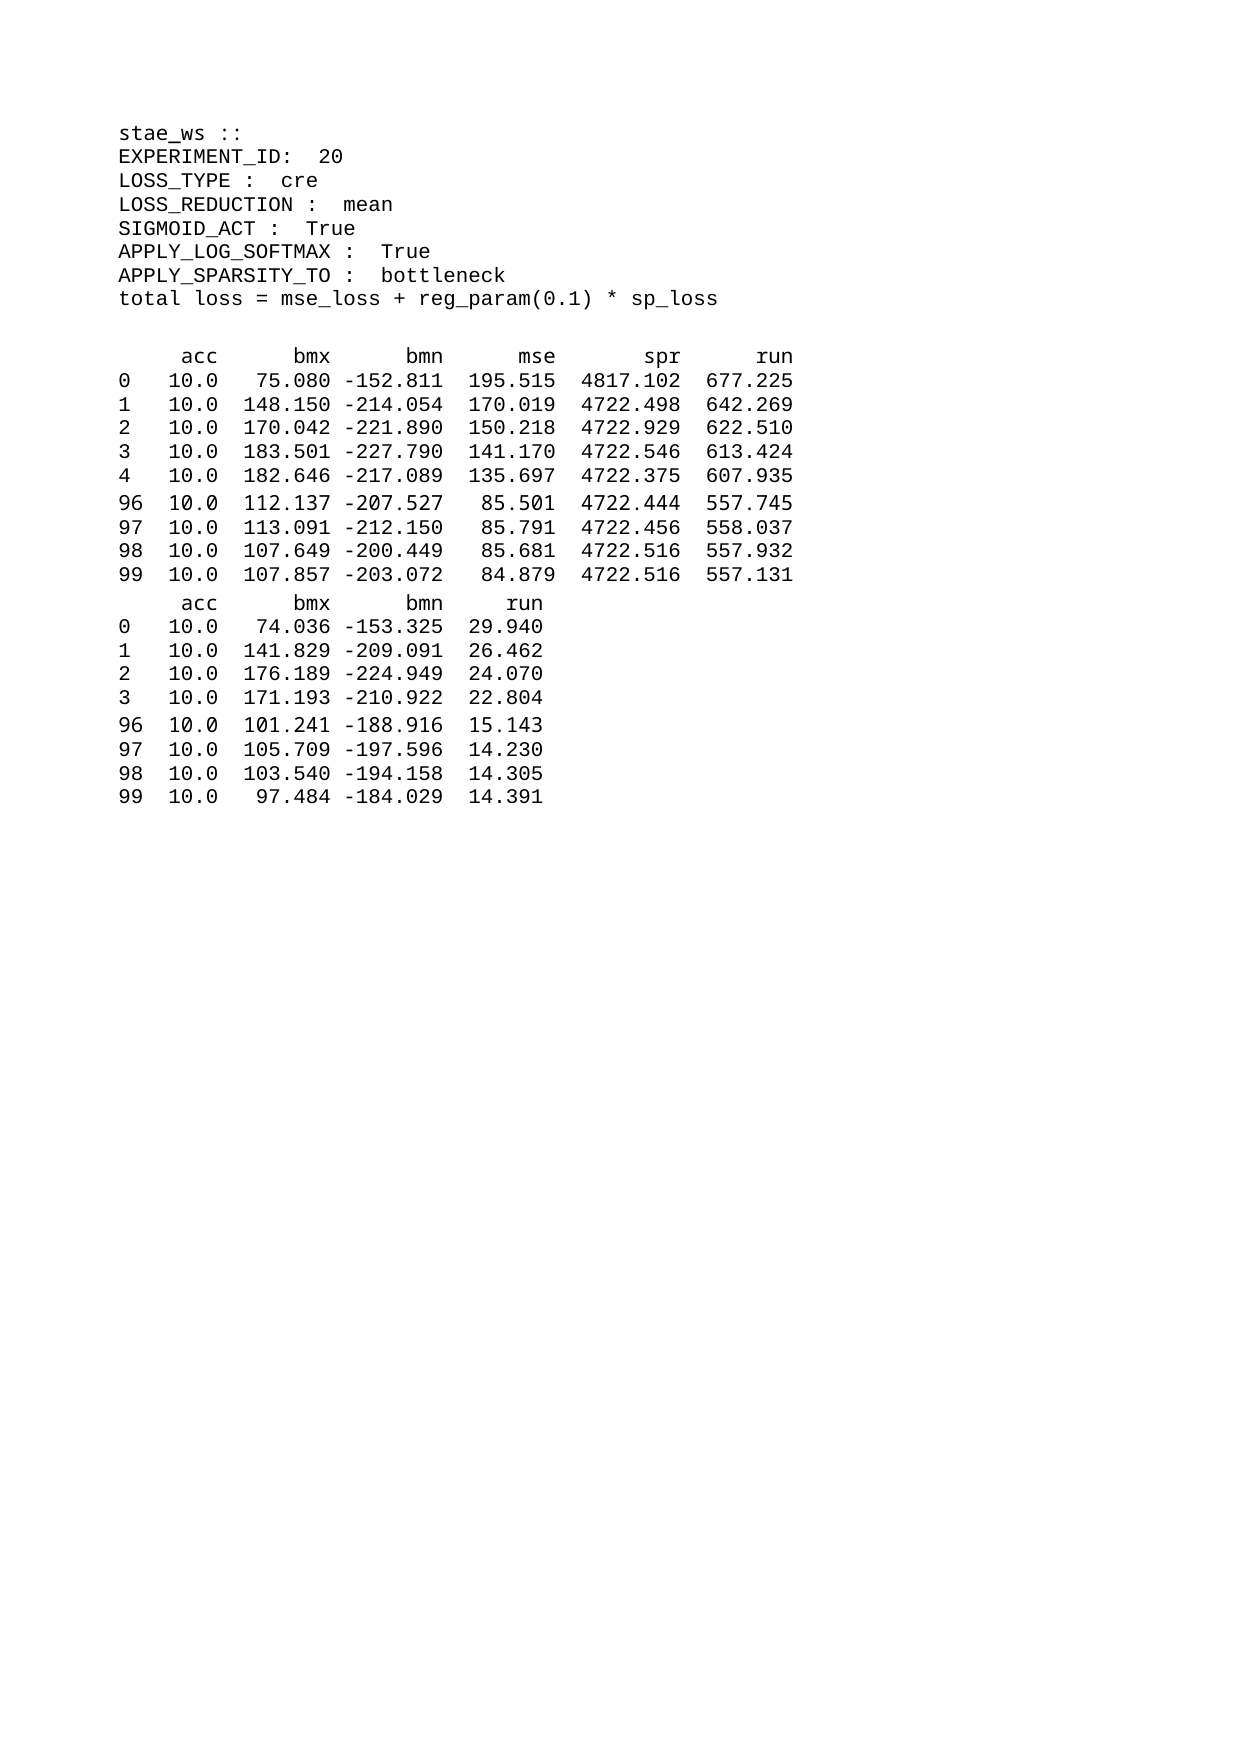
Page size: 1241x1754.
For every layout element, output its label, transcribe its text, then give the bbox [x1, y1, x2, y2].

text LOSS_REDUCTION : mean [118, 194, 1122, 217]
text acc bmx bmn mse spr run [118, 342, 1122, 370]
text 96 10.0 101.241 -188.916 15.143 [118, 711, 1122, 739]
text 0 10.0 75.080 -152.811 195.515 4817.102 677.225 [118, 370, 1122, 394]
text 2 10.0 170.042 -221.890 150.218 4722.929 622.510 [118, 417, 1122, 441]
text stae_ws :: [118, 118, 1122, 147]
text LOSS_TYPE : cre [118, 170, 1122, 194]
text 0 10.0 74.036 -153.325 29.940 [118, 616, 1122, 640]
text 4 10.0 182.646 -217.089 135.697 4722.375 607.935 [118, 464, 1122, 488]
text EXPERIMENT_ID: 20 [118, 147, 1122, 170]
text 3 10.0 183.501 -227.790 141.170 4722.546 613.424 [118, 441, 1122, 464]
text 99 10.0 107.857 -203.072 84.879 4722.516 557.131 [118, 564, 1122, 588]
text APPLY_SPARSITY_TO : bottleneck [118, 265, 1122, 288]
text 2 10.0 176.189 -224.949 24.070 [118, 663, 1122, 687]
text 3 10.0 171.193 -210.922 22.804 [118, 687, 1122, 711]
text APPLY_LOG_SOFTMAX : True [118, 241, 1122, 265]
text 97 10.0 105.709 -197.596 14.230 [118, 739, 1122, 763]
text 99 10.0 97.484 -184.029 14.391 [118, 786, 1122, 810]
text acc bmx bmn run [118, 588, 1122, 616]
text 1 10.0 148.150 -214.054 170.019 4722.498 642.269 [118, 394, 1122, 417]
text 98 10.0 103.540 -194.158 14.305 [118, 763, 1122, 786]
text total loss = mse_loss + reg_param(0.1) * sp_loss [118, 288, 1122, 312]
text SIGMOID_ACT : True [118, 217, 1122, 241]
text 96 10.0 112.137 -207.527 85.501 4722.444 557.745 [118, 488, 1122, 517]
text 97 10.0 113.091 -212.150 85.791 4722.456 558.037 [118, 517, 1122, 540]
text 1 10.0 141.829 -209.091 26.462 [118, 640, 1122, 663]
text 98 10.0 107.649 -200.449 85.681 4722.516 557.932 [118, 540, 1122, 564]
